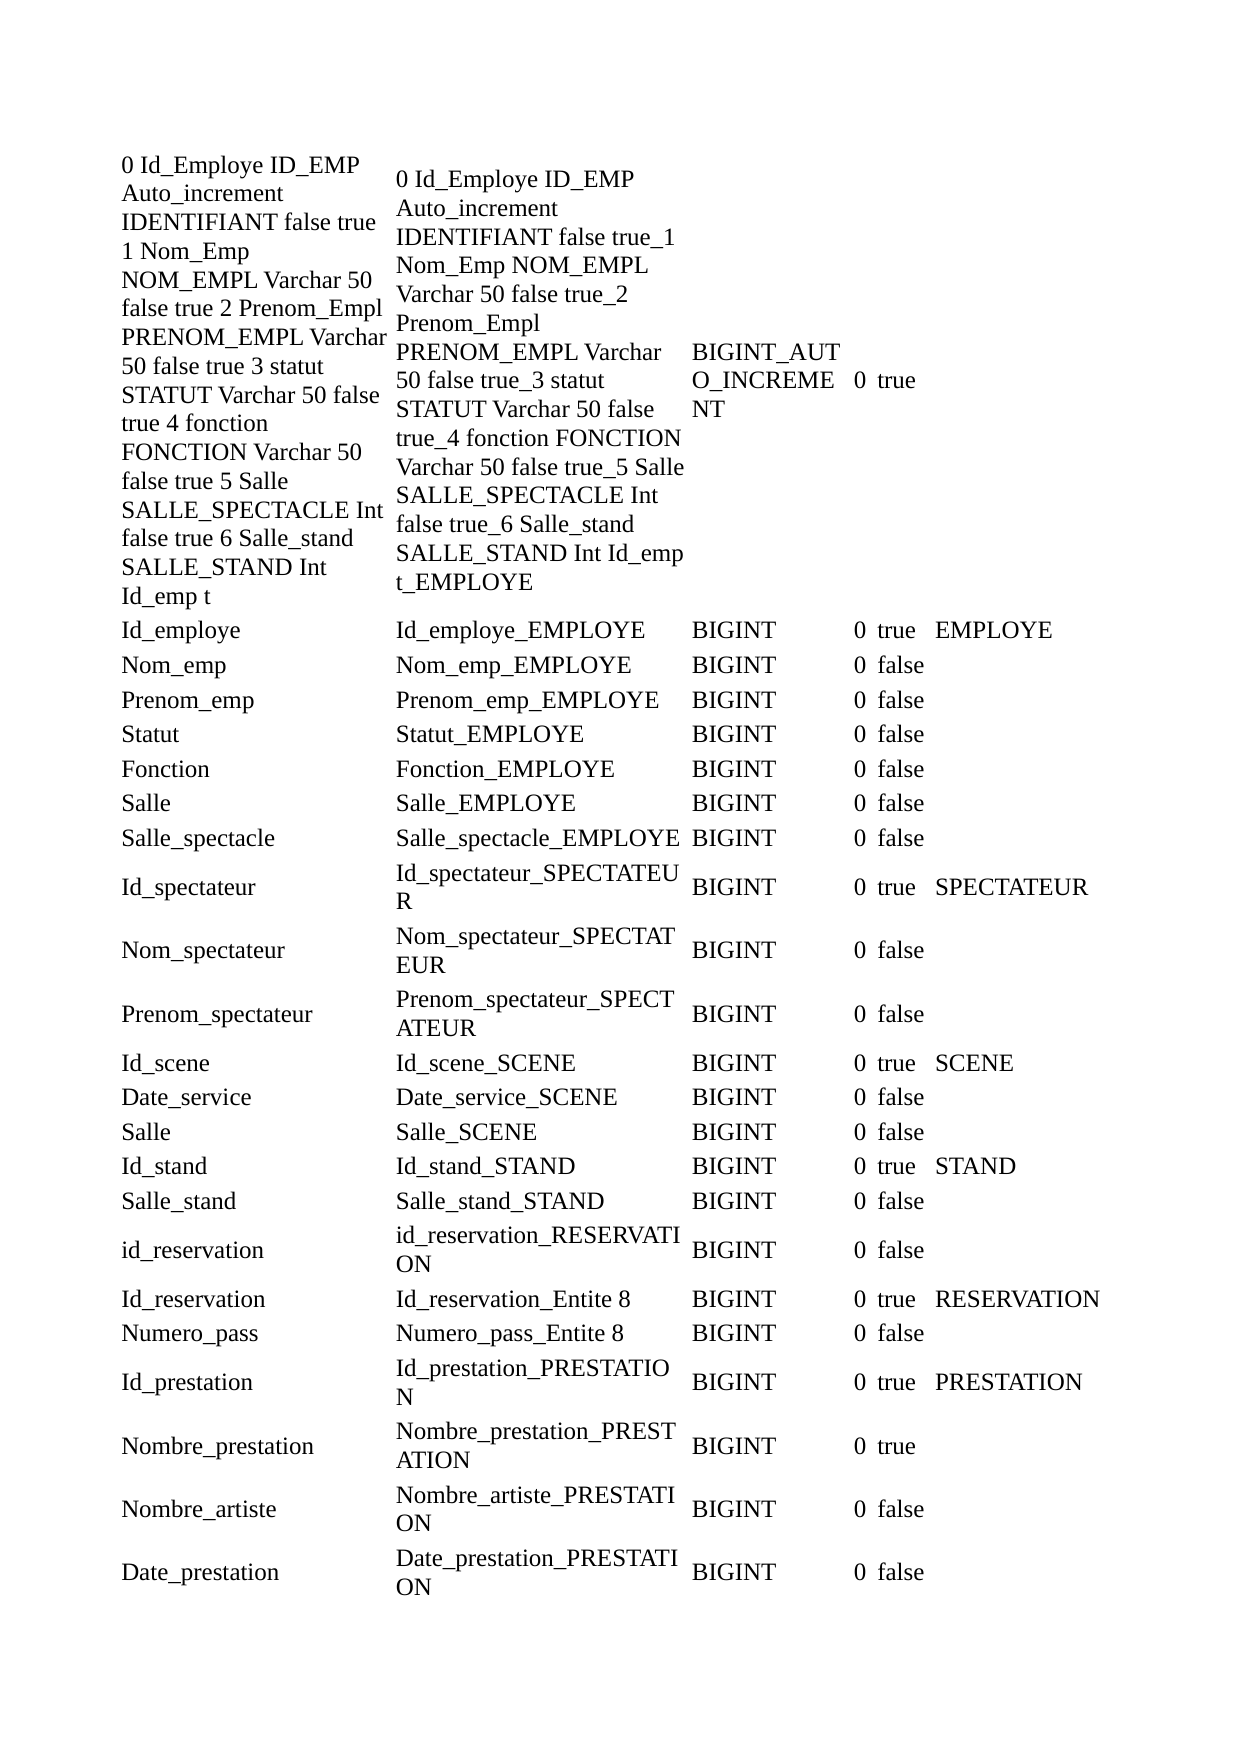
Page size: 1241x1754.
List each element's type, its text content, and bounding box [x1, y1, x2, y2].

table_cell Nombre_prestation [118, 1414, 393, 1477]
table_cell Id_scene_SCENE [393, 1045, 689, 1079]
table_cell BIGINT [689, 1350, 851, 1413]
table_cell 0 [851, 1281, 874, 1316]
table_cell Nom_spectateur [118, 918, 393, 981]
table_cell Salle [118, 786, 393, 820]
table_cell id_reservation [118, 1218, 393, 1281]
table_cell BIGINT [689, 751, 851, 786]
table_cell Salle_EMPLOYE [393, 786, 689, 820]
table_cell 0 [851, 751, 874, 786]
table_cell BIGINT [689, 1149, 851, 1183]
table_cell 0 [851, 613, 874, 647]
table_cell BIGINT [689, 1114, 851, 1148]
table_cell 0 [851, 1149, 874, 1183]
table_cell [932, 682, 1122, 716]
table_cell Nombre_prestation_PRESTATION [393, 1414, 689, 1477]
table_cell RESERVATION [932, 1281, 1122, 1316]
table_cell true [874, 613, 932, 647]
table_cell Id_prestation_PRESTATION [393, 1350, 689, 1413]
table_cell Salle_spectacle_EMPLOYE [393, 820, 689, 855]
table_cell BIGINT [689, 647, 851, 682]
table_cell Nom_spectateur_SPECTATEUR [393, 918, 689, 981]
table_cell BIGINT [689, 613, 851, 647]
table_cell Nom_emp [118, 647, 393, 682]
table_cell BIGINT [689, 786, 851, 820]
table_cell SCENE [932, 1045, 1122, 1079]
table_cell false [874, 786, 932, 820]
table_cell [932, 751, 1122, 786]
table_header [932, 147, 1122, 613]
table_cell BIGINT [689, 716, 851, 751]
table_header 0 [851, 147, 874, 613]
table_cell BIGINT [689, 1316, 851, 1350]
table_cell false [874, 647, 932, 682]
table_cell 0 [851, 1183, 874, 1218]
table_cell false [874, 682, 932, 716]
table_cell EMPLOYE [932, 613, 1122, 647]
table_cell [932, 820, 1122, 855]
table_cell 0 [851, 1540, 874, 1603]
table_cell true [874, 855, 932, 918]
table_cell 0 [851, 1218, 874, 1281]
table_cell 0 [851, 682, 874, 716]
table_cell Statut [118, 716, 393, 751]
table_cell false [874, 716, 932, 751]
table_cell Salle_SCENE [393, 1114, 689, 1148]
table_cell [932, 1316, 1122, 1350]
table_cell false [874, 1079, 932, 1114]
table_cell Id_stand_STAND [393, 1149, 689, 1183]
table_cell Fonction_EMPLOYE [393, 751, 689, 786]
table_cell [932, 1540, 1122, 1603]
table_cell false [874, 1540, 932, 1603]
table_cell 0 [851, 1414, 874, 1477]
table_cell Salle [118, 1114, 393, 1148]
table_cell [932, 1218, 1122, 1281]
table_cell Prenom_emp [118, 682, 393, 716]
table_cell 0 [851, 855, 874, 918]
table_cell Id_stand [118, 1149, 393, 1183]
table_cell 0 [851, 1079, 874, 1114]
table_cell Date_prestation [118, 1540, 393, 1603]
table_cell Date_service_SCENE [393, 1079, 689, 1114]
table_cell BIGINT [689, 1183, 851, 1218]
table_cell false [874, 918, 932, 981]
table_cell Salle_stand [118, 1183, 393, 1218]
table_cell true [874, 1045, 932, 1079]
table_cell false [874, 1183, 932, 1218]
table_cell 0 [851, 1045, 874, 1079]
table_cell Id_scene [118, 1045, 393, 1079]
table_header 0 Id_Employe ID_EMP Auto_increment IDENTIFIANT false true 1 Nom_Emp NOM_EMPL Varchar 50 false true 2 Prenom_Empl PRENOM_EMPL Varchar 50 false true 3 statut STATUT Varchar 50 false true 4 fonction FONCTION Varchar 50 false true 5 Salle SALLE_SPECTACLE Int false true 6 Salle_stand SALLE_STAND Int Id_emp t [118, 147, 393, 613]
table_cell 0 [851, 716, 874, 751]
table_cell [932, 786, 1122, 820]
table_cell Prenom_spectateur_SPECTATEUR [393, 981, 689, 1045]
table_cell [932, 981, 1122, 1045]
table_cell Prenom_spectateur [118, 981, 393, 1045]
table_cell Id_employe_EMPLOYE [393, 613, 689, 647]
table_cell Nombre_artiste_PRESTATION [393, 1477, 689, 1540]
table_cell false [874, 1218, 932, 1281]
table_cell Salle_stand_STAND [393, 1183, 689, 1218]
table_cell BIGINT [689, 820, 851, 855]
table_cell false [874, 751, 932, 786]
table_cell BIGINT [689, 1414, 851, 1477]
table_cell Id_reservation [118, 1281, 393, 1316]
table_cell false [874, 820, 932, 855]
table_cell [932, 647, 1122, 682]
table_cell 0 [851, 647, 874, 682]
table_cell BIGINT [689, 1079, 851, 1114]
table_cell 0 [851, 1316, 874, 1350]
table_cell true [874, 1350, 932, 1413]
table_cell Date_service [118, 1079, 393, 1114]
table_cell Date_prestation_PRESTATION [393, 1540, 689, 1603]
table_cell [932, 1414, 1122, 1477]
table_cell Numero_pass [118, 1316, 393, 1350]
table_cell Salle_spectacle [118, 820, 393, 855]
table_cell false [874, 981, 932, 1045]
table_cell [932, 716, 1122, 751]
table_cell 0 [851, 820, 874, 855]
table_cell PRESTATION [932, 1350, 1122, 1413]
table_cell Numero_pass_Entite 8 [393, 1316, 689, 1350]
table_cell [932, 1114, 1122, 1148]
table_cell BIGINT [689, 981, 851, 1045]
table_cell Id_prestation [118, 1350, 393, 1413]
table_cell [932, 1477, 1122, 1540]
table_cell 0 [851, 1114, 874, 1148]
table_cell false [874, 1316, 932, 1350]
table_cell 0 [851, 981, 874, 1045]
table_cell BIGINT [689, 1218, 851, 1281]
table_cell 0 [851, 1350, 874, 1413]
table_cell [932, 918, 1122, 981]
table_cell STAND [932, 1149, 1122, 1183]
table_cell BIGINT [689, 682, 851, 716]
table_cell Fonction [118, 751, 393, 786]
table_header BIGINT_AUTO_INCREMENT [689, 147, 851, 613]
table_cell true [874, 1281, 932, 1316]
table_cell Id_employe [118, 613, 393, 647]
table_cell Nombre_artiste [118, 1477, 393, 1540]
table_cell Id_spectateur [118, 855, 393, 918]
table_cell 0 [851, 786, 874, 820]
table_cell BIGINT [689, 918, 851, 981]
table_cell 0 [851, 918, 874, 981]
table_cell BIGINT [689, 1045, 851, 1079]
table_cell [932, 1183, 1122, 1218]
table_cell Id_spectateur_SPECTATEUR [393, 855, 689, 918]
table_cell BIGINT [689, 1281, 851, 1316]
table_cell true [874, 1414, 932, 1477]
table_cell Id_reservation_Entite 8 [393, 1281, 689, 1316]
table_cell Statut_EMPLOYE [393, 716, 689, 751]
table_cell false [874, 1477, 932, 1540]
table_cell [932, 1079, 1122, 1114]
table_cell SPECTATEUR [932, 855, 1122, 918]
table_cell BIGINT [689, 1540, 851, 1603]
table_cell id_reservation_RESERVATION [393, 1218, 689, 1281]
table_cell false [874, 1114, 932, 1148]
table_cell 0 [851, 1477, 874, 1540]
table_cell BIGINT [689, 1477, 851, 1540]
table_header 0 Id_Employe ID_EMP Auto_increment IDENTIFIANT false true_1 Nom_Emp NOM_EMPL Varchar 50 false true_2 Prenom_Empl PRENOM_EMPL Varchar 50 false true_3 statut STATUT Varchar 50 false true_4 fonction FONCTION Varchar 50 false true_5 Salle SALLE_SPECTACLE Int false true_6 Salle_stand SALLE_STAND Int Id_emp t_EMPLOYE [393, 147, 689, 613]
table_cell Nom_emp_EMPLOYE [393, 647, 689, 682]
table_cell BIGINT [689, 855, 851, 918]
table_cell true [874, 1149, 932, 1183]
table_header true [874, 147, 932, 613]
table_cell Prenom_emp_EMPLOYE [393, 682, 689, 716]
